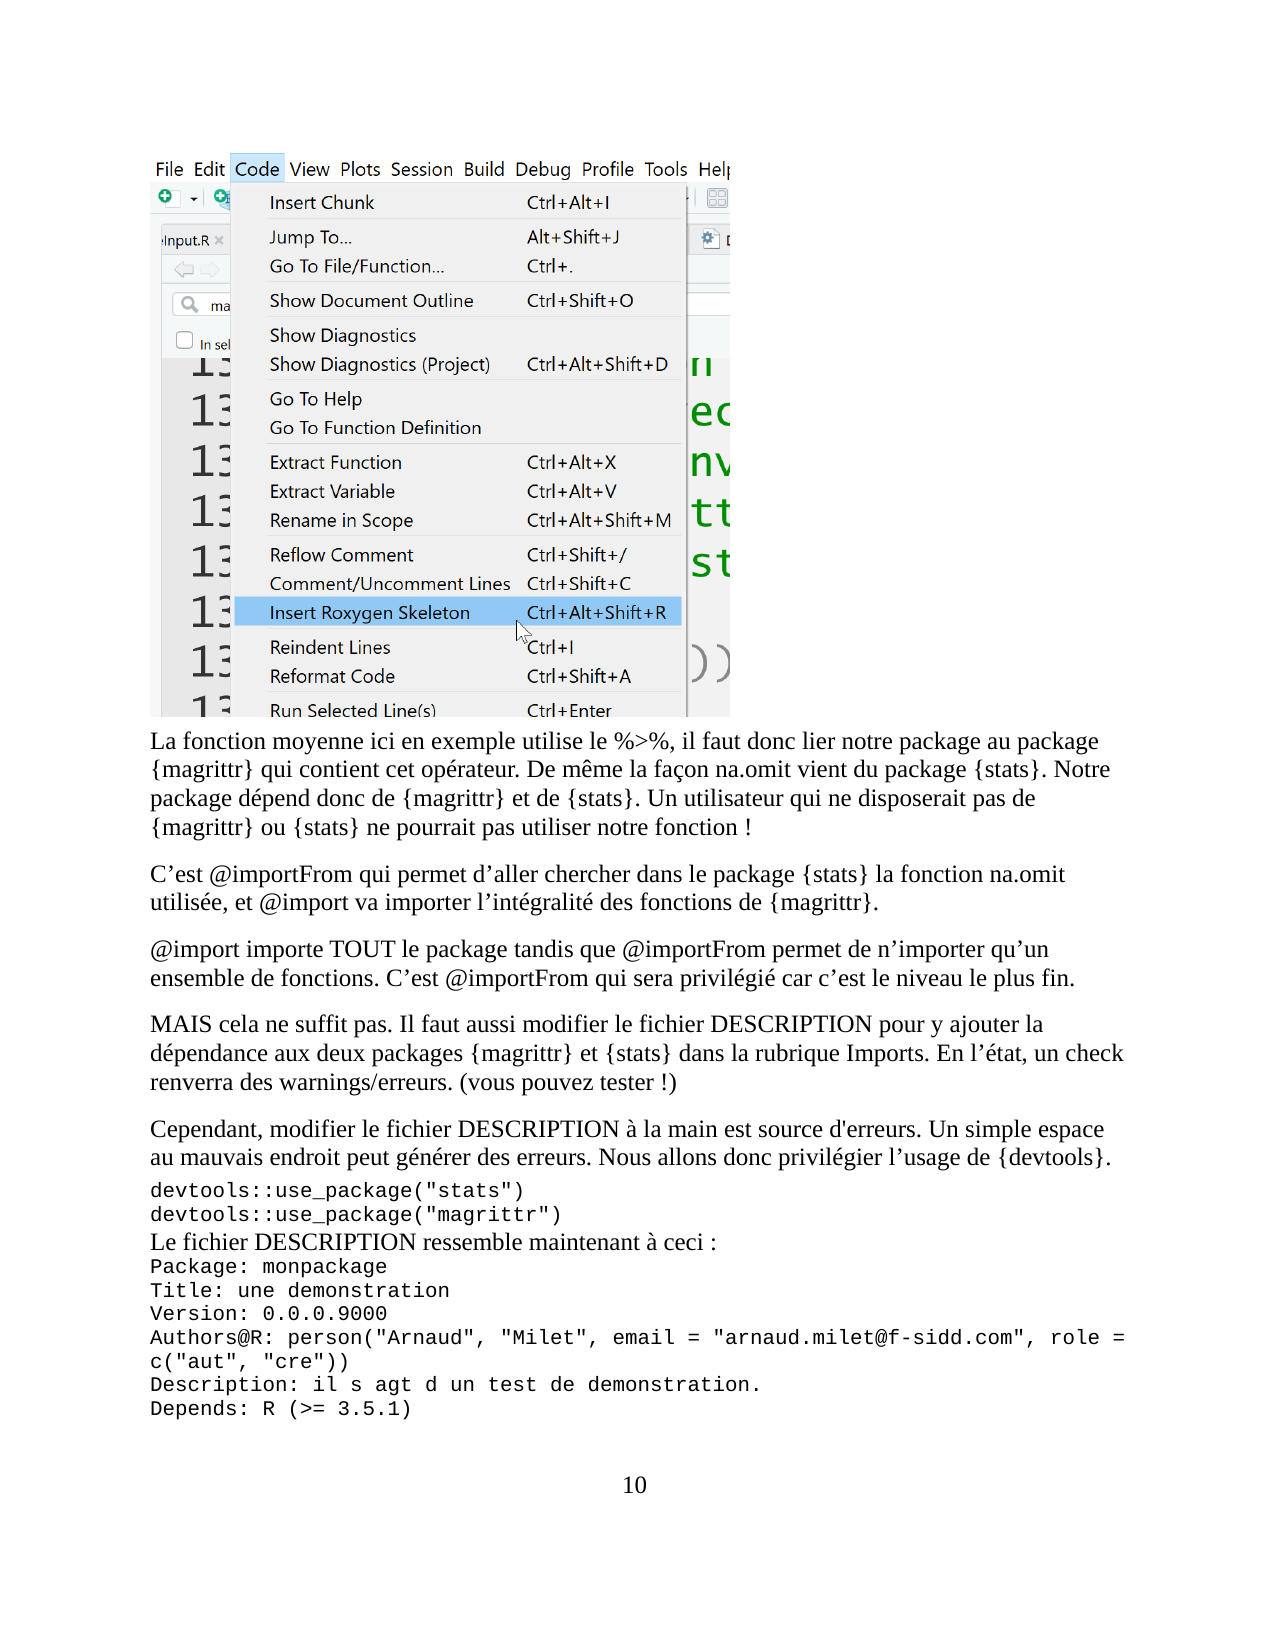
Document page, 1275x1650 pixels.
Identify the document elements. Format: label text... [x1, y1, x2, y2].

text Description: il s agt d un test de demonstration. [150, 1374, 1125, 1398]
text devtools::use_package("stats") [150, 1180, 1125, 1204]
text Depends: R (>= 3.5.1) [150, 1398, 1125, 1422]
text Cependant, modifier le fichier DESCRIPTION à la main est source d'erreurs. Un simple espace au mauvais endroit peut générer des erreurs. Nous allons donc privilégier l’usage de {devtools}. [150, 1114, 1125, 1171]
text Le fichier DESCRIPTION ressemble maintenant à ceci : [150, 1227, 1125, 1256]
text Authors@R: person("Arnaud", "Milet", email = "arnaud.milet@f-sidd.com", role = c("aut", "cre")) [150, 1327, 1125, 1374]
text @import importe TOUT le package tandis que @importFrom permet de n’importer qu’un ensemble de fonctions. C’est @importFrom qui sera privilégié car c’est le niveau le plus fin. [150, 934, 1125, 992]
picture [150, 150, 730, 717]
text Package: monpackage [150, 1256, 1125, 1280]
text Title: une demonstration [150, 1280, 1125, 1303]
text MAIS cela ne suffit pas. Il faut aussi modifier le fichier DESCRIPTION pour y ajouter la dépendance aux deux packages {magrittr} et {stats} dans la rubrique Imports. En l’état, un check renverra des warnings/erreurs. (vous pouvez tester !) [150, 1009, 1125, 1096]
text Version: 0.0.0.9000 [150, 1303, 1125, 1327]
text devtools::use_package("magrittr") [150, 1204, 1125, 1227]
text La fonction moyenne ici en exemple utilise le %>%, il faut donc lier notre package au package {magrittr} qui contient cet opérateur. De même la façon na.omit vient du package {stats}. Notre package dépend donc de {magrittr} et de {stats}. Un utilisateur qui ne disposerait pas de {magrittr} ou {stats} ne pourrait pas utiliser notre fonction ! [150, 726, 1125, 841]
text C’est @importFrom qui permet d’aller chercher dans le package {stats} la fonction na.omit utilisée, et @import va importer l’intégralité des fonctions de {magrittr}. [150, 859, 1125, 916]
